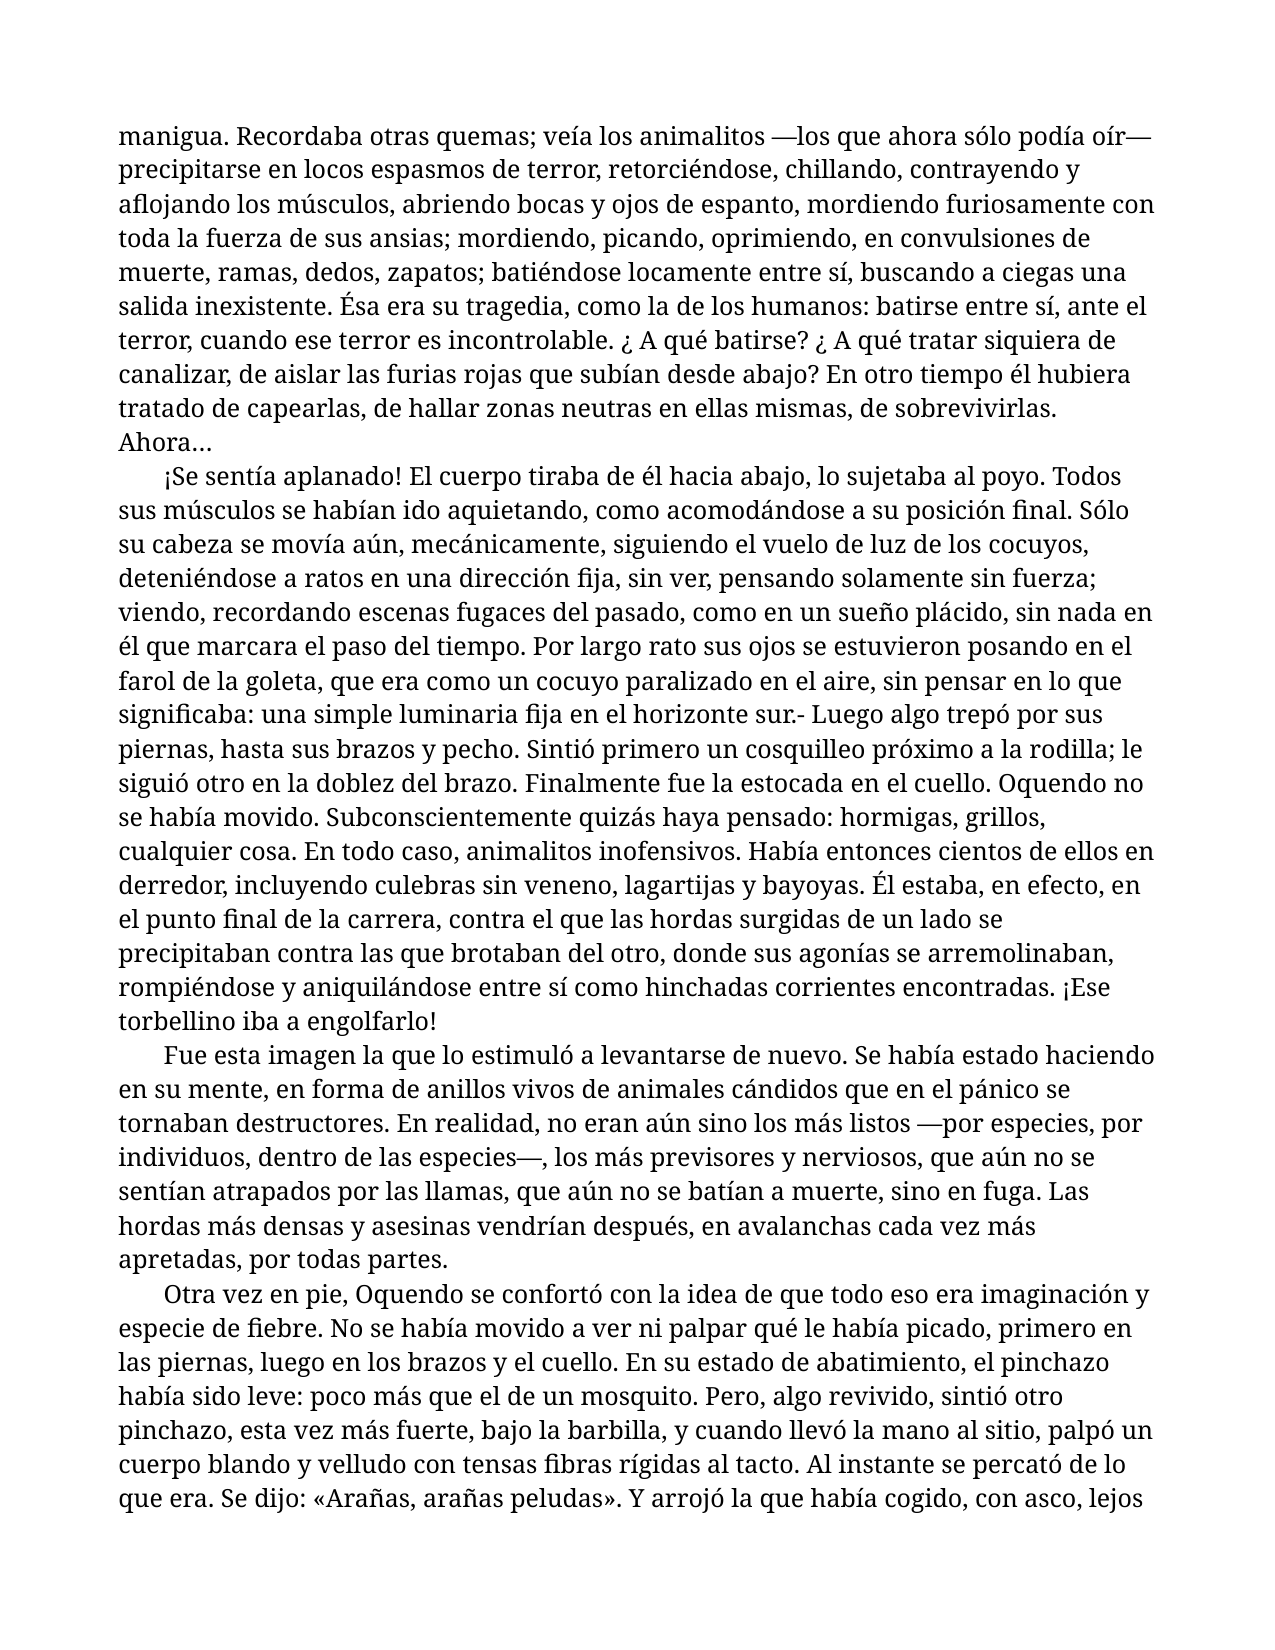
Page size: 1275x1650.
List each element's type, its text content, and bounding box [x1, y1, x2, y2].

text manigua. Recordaba otras quemas; veía los animalitos —los que ahora sólo podía oír— precipitarse en locos espasmos de terror, retorciéndose, chillando, contrayendo y aflojando los músculos, abriendo bocas y ojos de espanto, mordiendo furiosamente con toda la fuerza de sus ansias; mordiendo, picando, oprimiendo, en convulsiones de muerte, ramas, dedos, zapatos; batiéndose locamente entre sí, buscando a ciegas una salida inexistente. Ésa era su tragedia, como la de los humanos: batirse entre sí, ante el terror, cuando ese terror es incontrolable. ¿ A qué batirse? ¿ A qué tratar siquiera de canalizar, de aislar las furias rojas que subían desde abajo? En otro tiempo él hubiera tratado de capearlas, de hallar zonas neutras en ellas mismas, de sobrevivirlas. Ahora… ¡Se sentía aplanado! El cuerpo tiraba de él hacia abajo, lo sujetaba al poyo. Todos sus músculos se habían ido aquietando, como acomodándose a su posición final. Sólo su cabeza se movía aún, mecánicamente, siguiendo el vuelo de luz de los cocuyos, deteniéndose a ratos en una dirección fija, sin ver, pensando solamente sin fuerza; viendo, recordando escenas fugaces del pasado, como en un sueño plácido, sin nada en él que marcara el paso del tiempo. Por largo rato sus ojos se estuvieron posando en el farol de la goleta, que era como un cocuyo paralizado en el aire, sin pensar en lo que significaba: una simple luminaria fija en el horizonte sur.- Luego algo trepó por sus piernas, hasta sus brazos y pecho. Sintió primero un cosquilleo próximo a la rodilla; le siguió otro en la doblez del brazo. Finalmente fue la estocada en el cuello. Oquendo no se había movido. Subconscientemente quizás haya pensado: hormigas, grillos, cualquier cosa. En todo caso, animalitos inofensivos. Había entonces cientos de ellos en derredor, incluyendo culebras sin veneno, lagartijas y bayoyas. Él estaba, en efecto, en el punto final de la carrera, contra el que las hordas surgidas de un lado se precipitaban contra las que brotaban del otro, donde sus agonías se arremolinaban, rompiéndose y aniquilándose entre sí como hinchadas corrientes encontradas. ¡Ese torbellino iba a engolfarlo! Fue esta imagen la que lo estimuló a levantarse de nuevo. Se había estado haciendo en su mente, en forma de anillos vivos de animales cándidos que en el pánico se tornaban destructores. En realidad, no eran aún sino los más listos —por especies, por individuos, dentro de las especies—, los más previsores y nerviosos, que aún no se sentían atrapados por las llamas, que aún no se batían a muerte, sino en fuga. Las hordas más densas y asesinas vendrían después, en avalanchas cada vez más apretadas, por todas partes. Otra vez en pie, Oquendo se confortó con la idea de que todo eso era imaginación y especie de fiebre. No se había movido a ver ni palpar qué le había picado, primero en las piernas, luego en los brazos y el cuello. En su estado de abatimiento, el pinchazo había sido leve: poco más que el de un mosquito. Pero, algo revivido, sintió otro pinchazo, esta vez más fuerte, bajo la barbilla, y cuando llevó la mano al sitio, palpó un cuerpo blando y velludo con tensas fibras rígidas al tacto. Al instante se percató de lo que era. Se dijo: «Arañas, arañas peludas». Y arrojó la que había cogido, con asco, lejos [118, 118, 1157, 1515]
